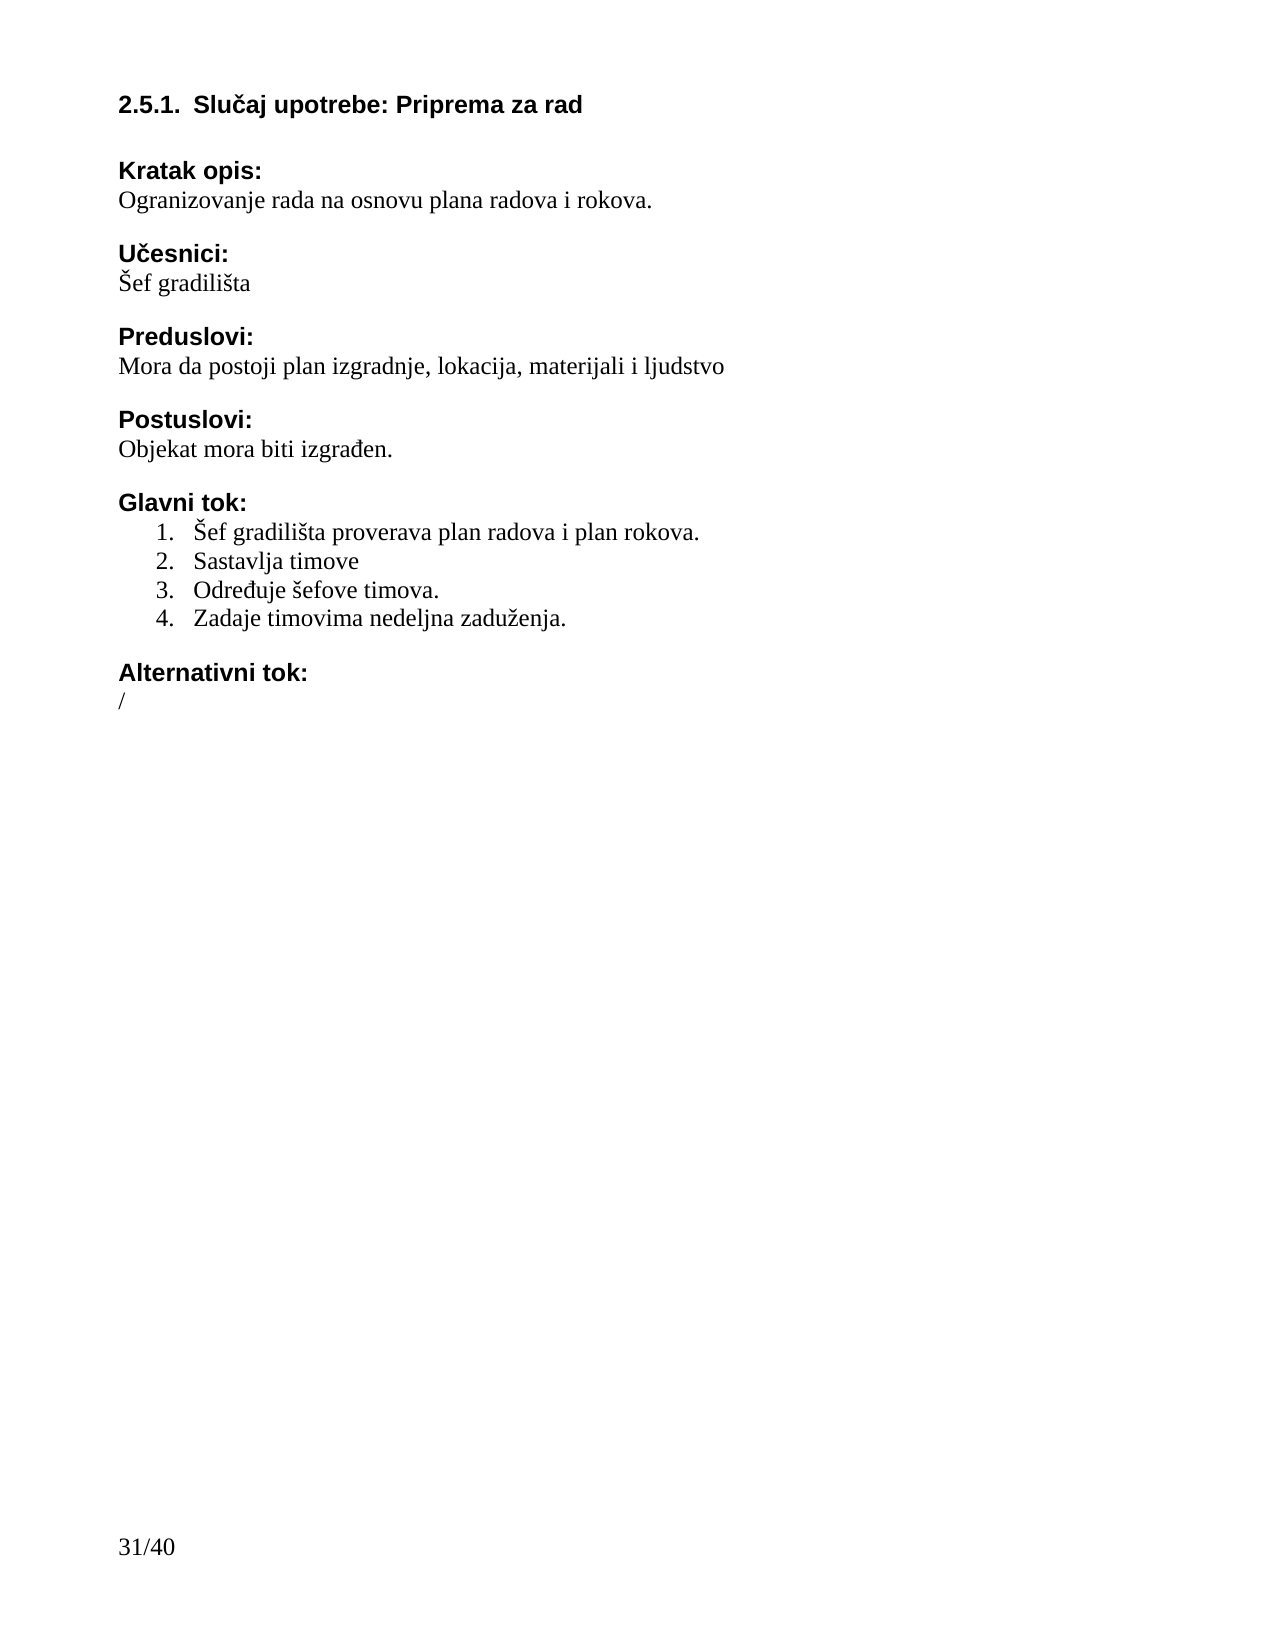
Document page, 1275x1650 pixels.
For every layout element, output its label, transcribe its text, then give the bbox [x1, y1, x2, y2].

list Šef gradilišta proverava plan radova i plan rokova. [156, 517, 1157, 546]
text / [118, 686, 1157, 715]
list Sastavlja timove [156, 546, 1157, 575]
list Zadaje timovima nedeljna zaduženja. [156, 603, 1157, 632]
text Mora da postoji plan izgradnje, lokacija, materijali i ljudstvo [118, 351, 1157, 380]
subtitle Slučaj upotrebe: Priprema za rad [118, 89, 1157, 118]
text Ogranizovanje rada na osnovu plana radova i rokova. [118, 185, 1157, 214]
subtitle Učesnici: [118, 239, 1157, 268]
list Određuje šefove timova. [156, 575, 1157, 603]
subtitle Glavni tok: [118, 488, 1157, 517]
text Objekat mora biti izgrađen. [118, 434, 1157, 463]
subtitle Alternativni tok: [118, 658, 1157, 686]
subtitle Kratak opis: [118, 156, 1157, 185]
subtitle Postuslovi: [118, 405, 1157, 434]
text Šef gradilišta [118, 268, 1157, 297]
subtitle Preduslovi: [118, 322, 1157, 351]
